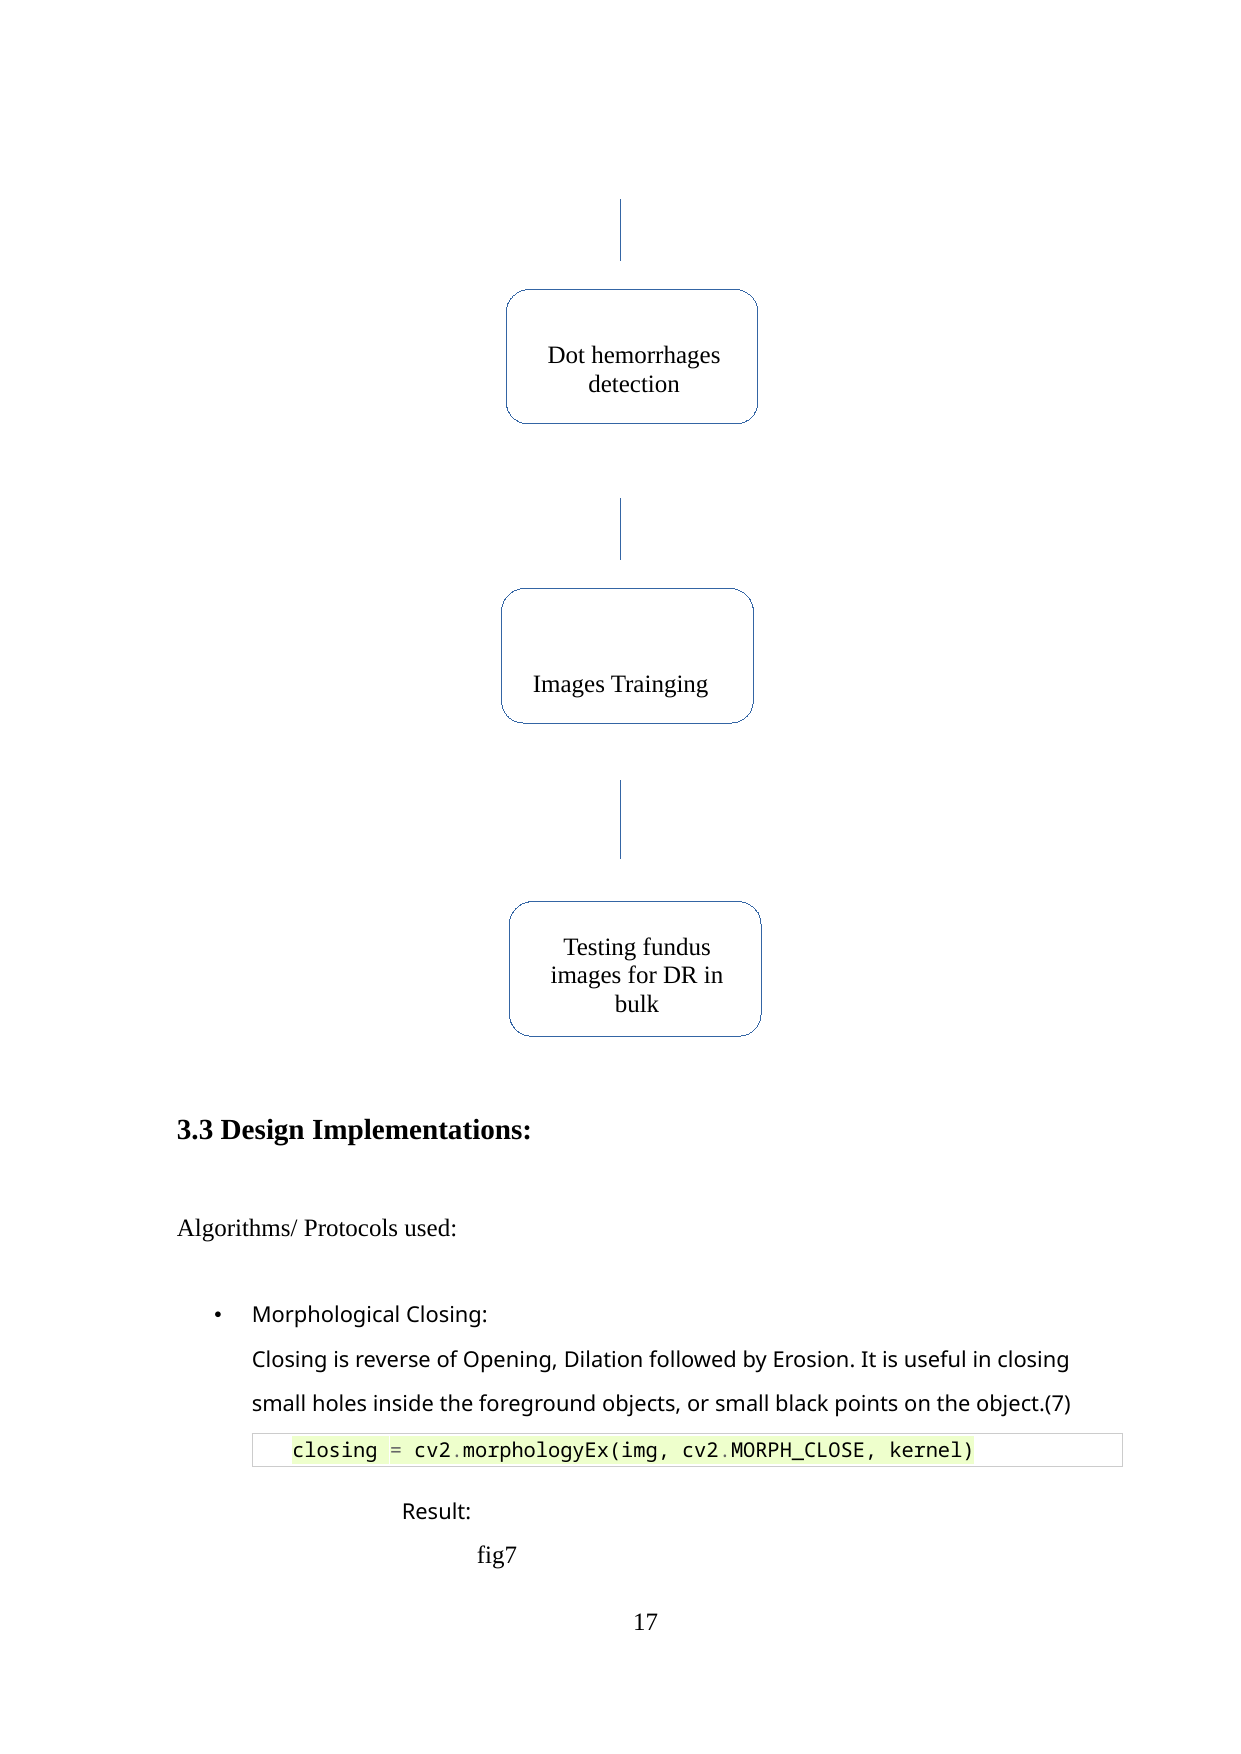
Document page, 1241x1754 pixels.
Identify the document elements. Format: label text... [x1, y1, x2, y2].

list closing = cv2.morphologyEx(img, cv2.MORPH_CLOSE, kernel) [253, 1434, 1122, 1466]
text Algorithms/ Protocols used: [177, 1213, 1122, 1241]
list Closing is reverse of Opening, Dilation followed by Erosion. It is useful in closing small holes inside the foreground objects, or small black points on the object.(7) [214, 1343, 1122, 1418]
text 3.3 Design Implementations: [177, 1112, 1122, 1146]
text fig7 [177, 1541, 1122, 1569]
list Morphological Closing: [214, 1299, 1122, 1329]
text Result: [177, 1496, 1122, 1526]
